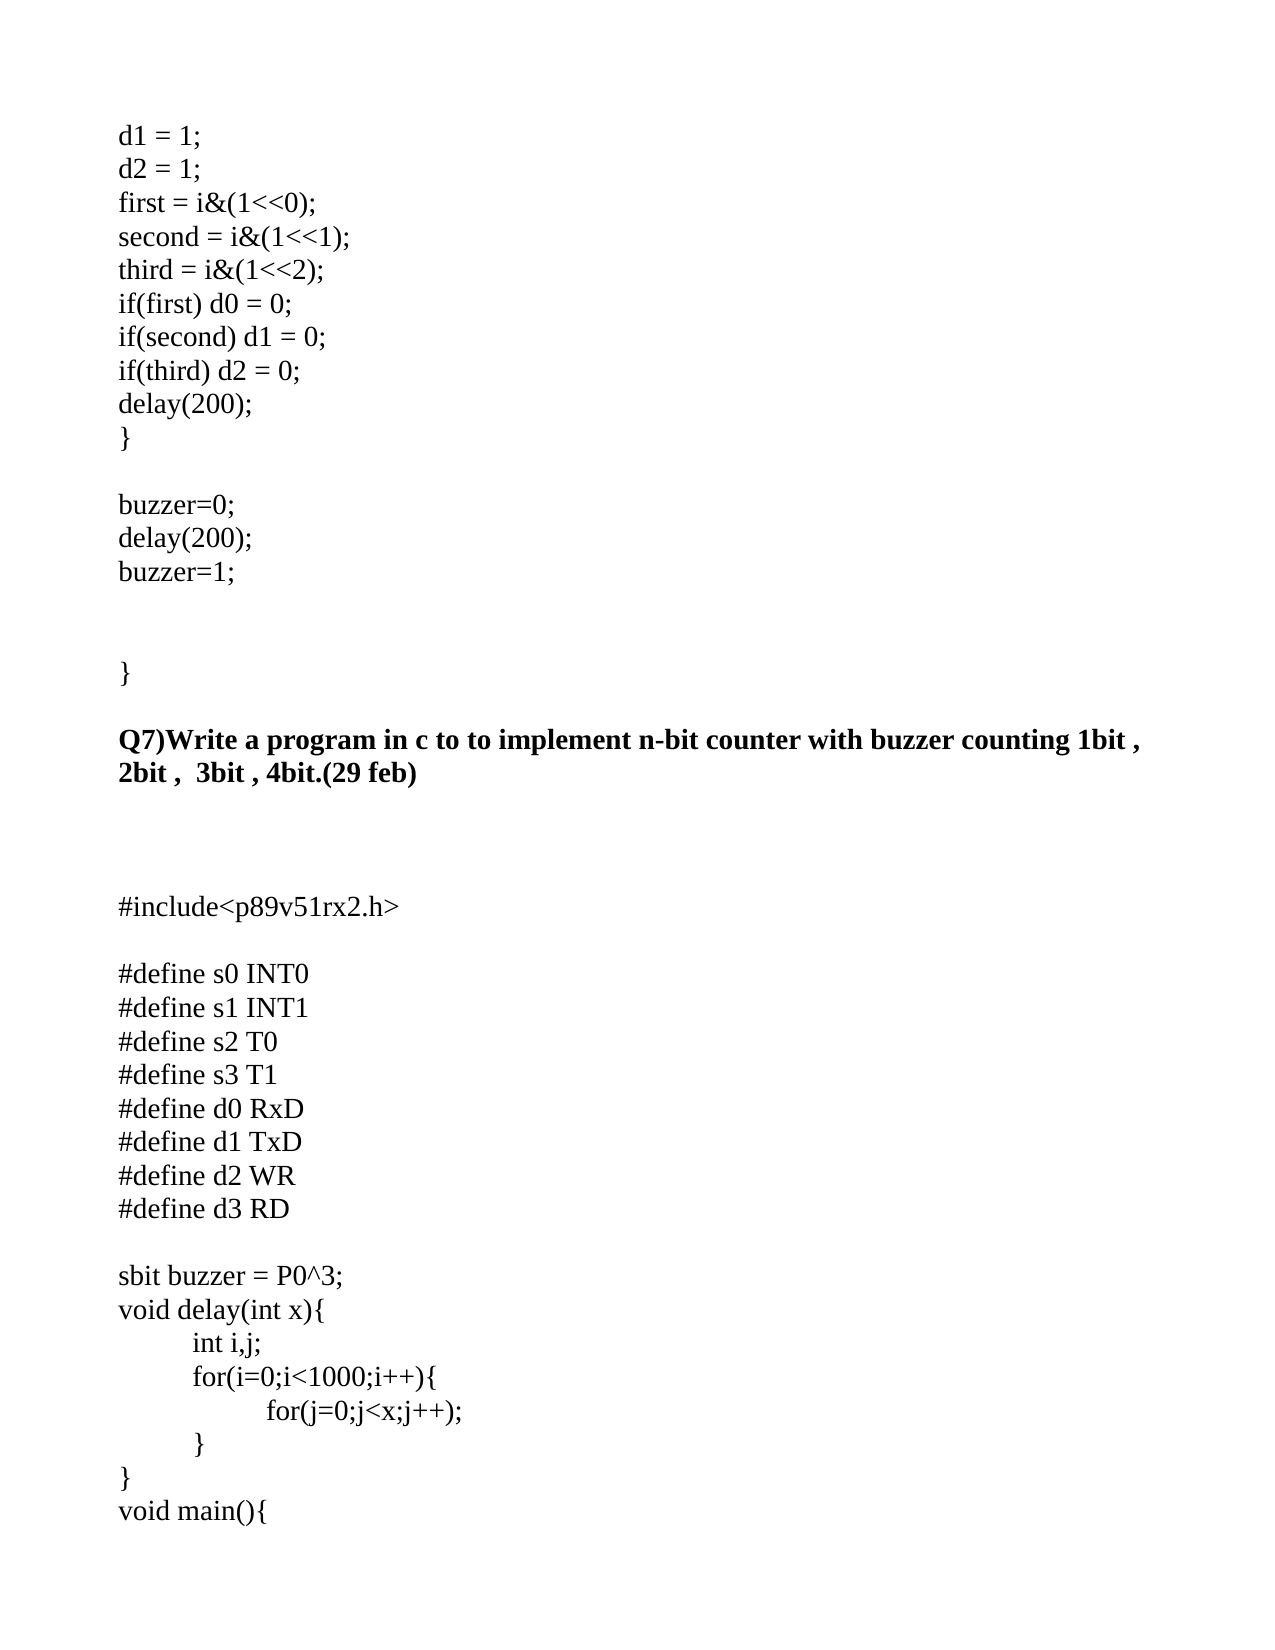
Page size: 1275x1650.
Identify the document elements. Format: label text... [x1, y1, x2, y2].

text for(j=0;j<x;j++); [118, 1393, 1157, 1426]
text buzzer=0; [118, 487, 1157, 521]
text } [118, 655, 1157, 688]
text } [118, 1460, 1157, 1493]
text third = i&(1<<2); [118, 252, 1157, 286]
text #include<p89v51rx2.h> [118, 889, 1157, 923]
text } [118, 1426, 1157, 1460]
text buzzer=1; [118, 554, 1157, 588]
text if(second) d1 = 0; [118, 319, 1157, 353]
text #define s3 T1 [118, 1057, 1157, 1091]
text d1 = 1; [118, 118, 1157, 152]
text #define d3 RD [118, 1191, 1157, 1225]
text d2 = 1; [118, 152, 1157, 185]
text Q7)Write a program in c to to implement n-bit counter with buzzer counting 1bit , 2bit , 3bit , 4bit.(29 feb) [118, 722, 1157, 789]
text #define s1 INT1 [118, 990, 1157, 1024]
text #define s0 INT0 [118, 957, 1157, 990]
text first = i&(1<<0); [118, 185, 1157, 219]
text #define s2 T0 [118, 1024, 1157, 1057]
text #define d1 TxD [118, 1124, 1157, 1158]
text sbit buzzer = P0^3; [118, 1258, 1157, 1292]
text void main(){ [118, 1493, 1157, 1527]
text int i,j; [118, 1326, 1157, 1359]
text if(third) d2 = 0; [118, 353, 1157, 386]
text second = i&(1<<1); [118, 219, 1157, 252]
text #define d0 RxD [118, 1091, 1157, 1124]
text } [118, 420, 1157, 453]
text if(first) d0 = 0; [118, 286, 1157, 319]
text #define d2 WR [118, 1158, 1157, 1191]
text delay(200); [118, 521, 1157, 554]
text void delay(int x){ [118, 1292, 1157, 1326]
text for(i=0;i<1000;i++){ [118, 1359, 1157, 1393]
text delay(200); [118, 386, 1157, 420]
